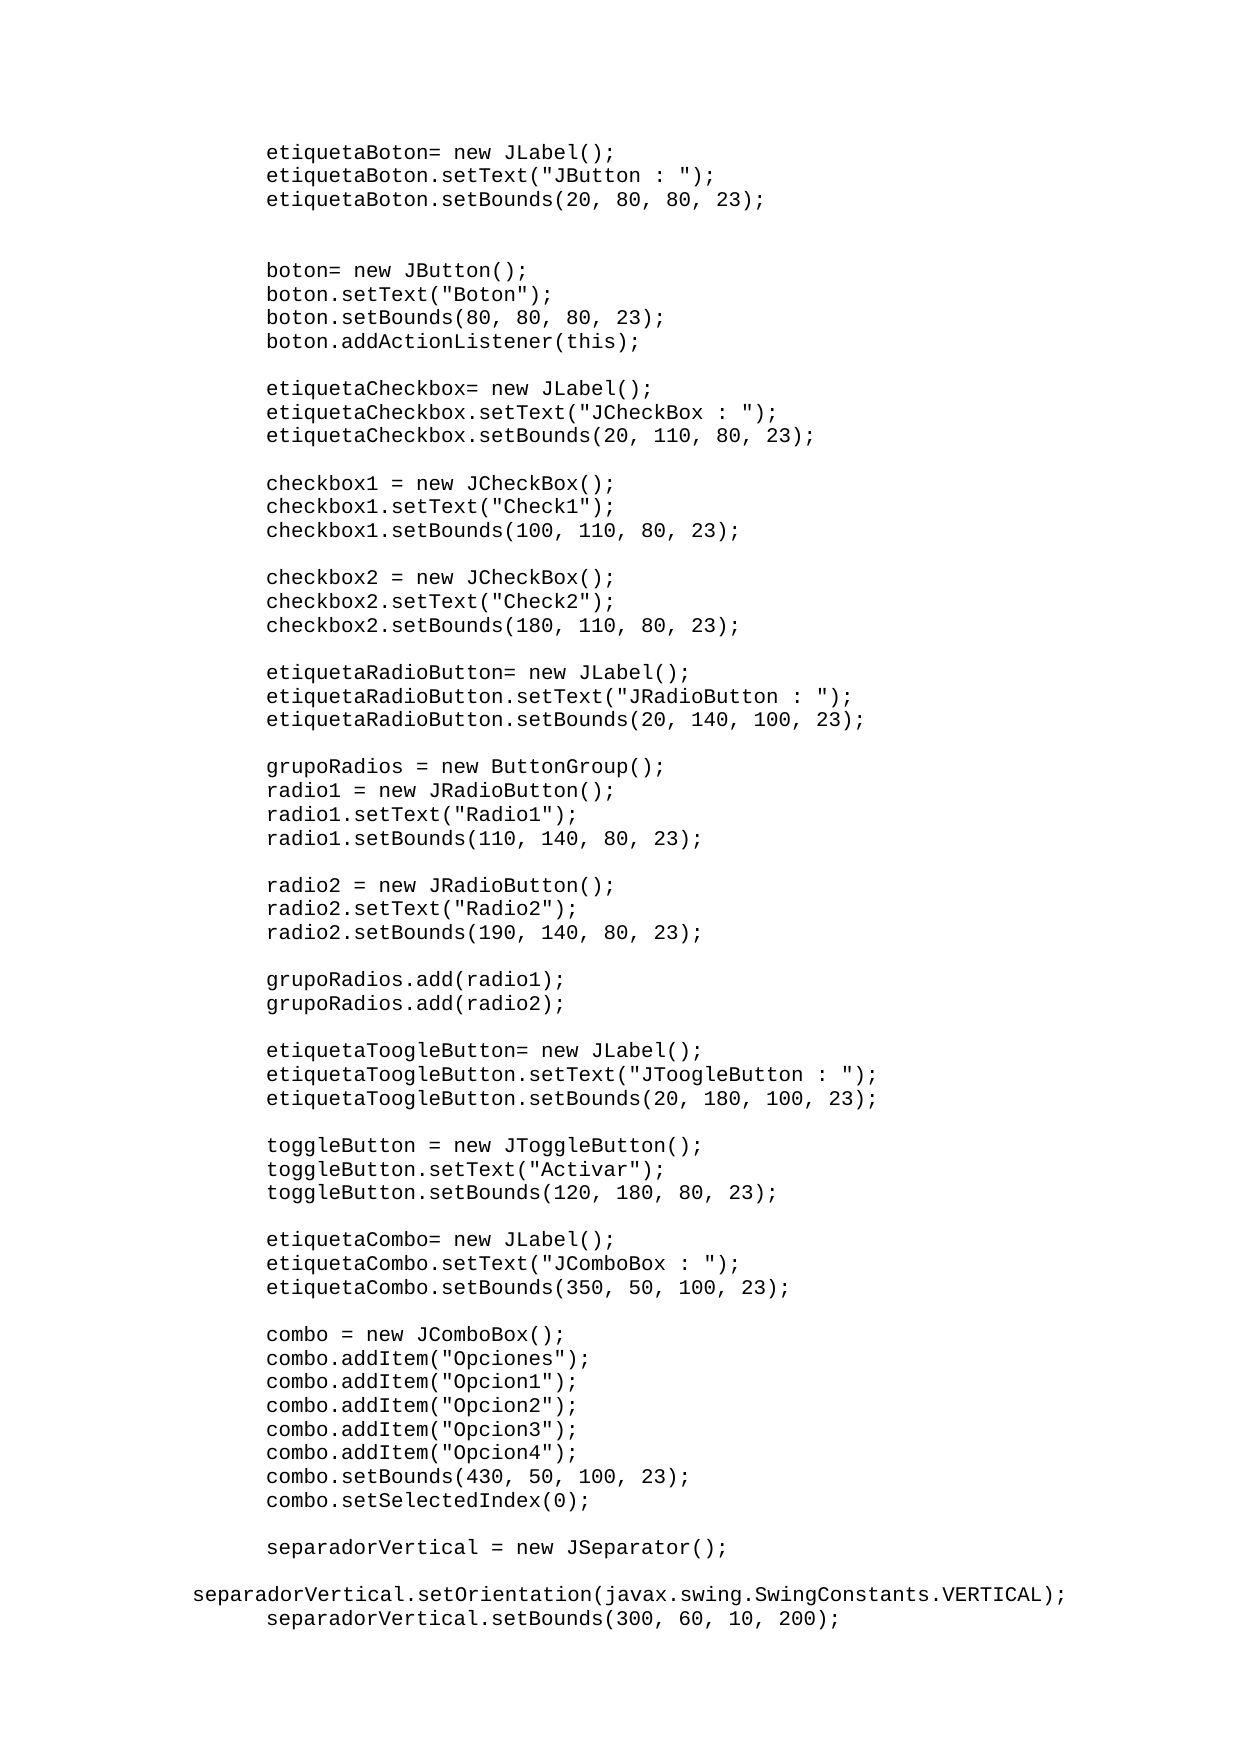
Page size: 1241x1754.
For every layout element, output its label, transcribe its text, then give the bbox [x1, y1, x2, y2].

text radio2.setBounds(190, 140, 80, 23); [118, 922, 1122, 946]
text separadorVertical.setBounds(300, 60, 10, 200); [118, 1608, 1122, 1631]
text grupoRadios = new ButtonGroup(); [118, 757, 1122, 780]
text combo.addItem("Opcion4"); [118, 1442, 1122, 1466]
text combo.addItem("Opcion3"); [118, 1419, 1122, 1442]
text boton= new JButton(); [118, 260, 1122, 284]
text etiquetaCombo.setText("JComboBox : "); [118, 1253, 1122, 1277]
text radio1 = new JRadioButton(); [118, 780, 1122, 804]
text checkbox1 = new JCheckBox(); [118, 473, 1122, 496]
text etiquetaBoton.setText("JButton : "); [118, 165, 1122, 189]
text combo = new JComboBox(); [118, 1324, 1122, 1348]
text etiquetaBoton.setBounds(20, 80, 80, 23); [118, 189, 1122, 213]
text toggleButton.setText("Activar"); [118, 1158, 1122, 1182]
text combo.setSelectedIndex(0); [118, 1489, 1122, 1513]
text etiquetaToogleButton= new JLabel(); [118, 1040, 1122, 1064]
text boton.setText("Boton"); [118, 284, 1122, 307]
text radio1.setText("Radio1"); [118, 804, 1122, 827]
text radio2 = new JRadioButton(); [118, 875, 1122, 898]
text checkbox2 = new JCheckBox(); [118, 567, 1122, 591]
text boton.addActionListener(this); [118, 331, 1122, 354]
text separadorVertical = new JSeparator(); [118, 1537, 1122, 1561]
text radio2.setText("Radio2"); [118, 898, 1122, 922]
text etiquetaCheckbox= new JLabel(); [118, 378, 1122, 402]
text etiquetaCheckbox.setBounds(20, 110, 80, 23); [118, 426, 1122, 449]
text etiquetaToogleButton.setBounds(20, 180, 100, 23); [118, 1088, 1122, 1111]
text grupoRadios.add(radio2); [118, 993, 1122, 1017]
text combo.setBounds(430, 50, 100, 23); [118, 1466, 1122, 1489]
text etiquetaToogleButton.setText("JToogleButton : "); [118, 1064, 1122, 1088]
text etiquetaRadioButton.setBounds(20, 140, 100, 23); [118, 709, 1122, 733]
text grupoRadios.add(radio1); [118, 969, 1122, 993]
text etiquetaBoton= new JLabel(); [118, 142, 1122, 165]
text etiquetaCombo= new JLabel(); [118, 1229, 1122, 1253]
text radio1.setBounds(110, 140, 80, 23); [118, 827, 1122, 851]
text checkbox1.setBounds(100, 110, 80, 23); [118, 520, 1122, 544]
text separadorVertical.setOrientation(javax.swing.SwingConstants.VERTICAL); [118, 1561, 1122, 1608]
text etiquetaRadioButton.setText("JRadioButton : "); [118, 686, 1122, 709]
text boton.setBounds(80, 80, 80, 23); [118, 307, 1122, 331]
text checkbox2.setText("Check2"); [118, 591, 1122, 615]
text etiquetaRadioButton= new JLabel(); [118, 662, 1122, 686]
text checkbox1.setText("Check1"); [118, 496, 1122, 520]
text etiquetaCombo.setBounds(350, 50, 100, 23); [118, 1277, 1122, 1300]
text combo.addItem("Opcion1"); [118, 1371, 1122, 1395]
text etiquetaCheckbox.setText("JCheckBox : "); [118, 402, 1122, 426]
text combo.addItem("Opciones"); [118, 1348, 1122, 1371]
text checkbox2.setBounds(180, 110, 80, 23); [118, 615, 1122, 638]
text toggleButton.setBounds(120, 180, 80, 23); [118, 1182, 1122, 1206]
text combo.addItem("Opcion2"); [118, 1395, 1122, 1419]
text toggleButton = new JToggleButton(); [118, 1135, 1122, 1158]
